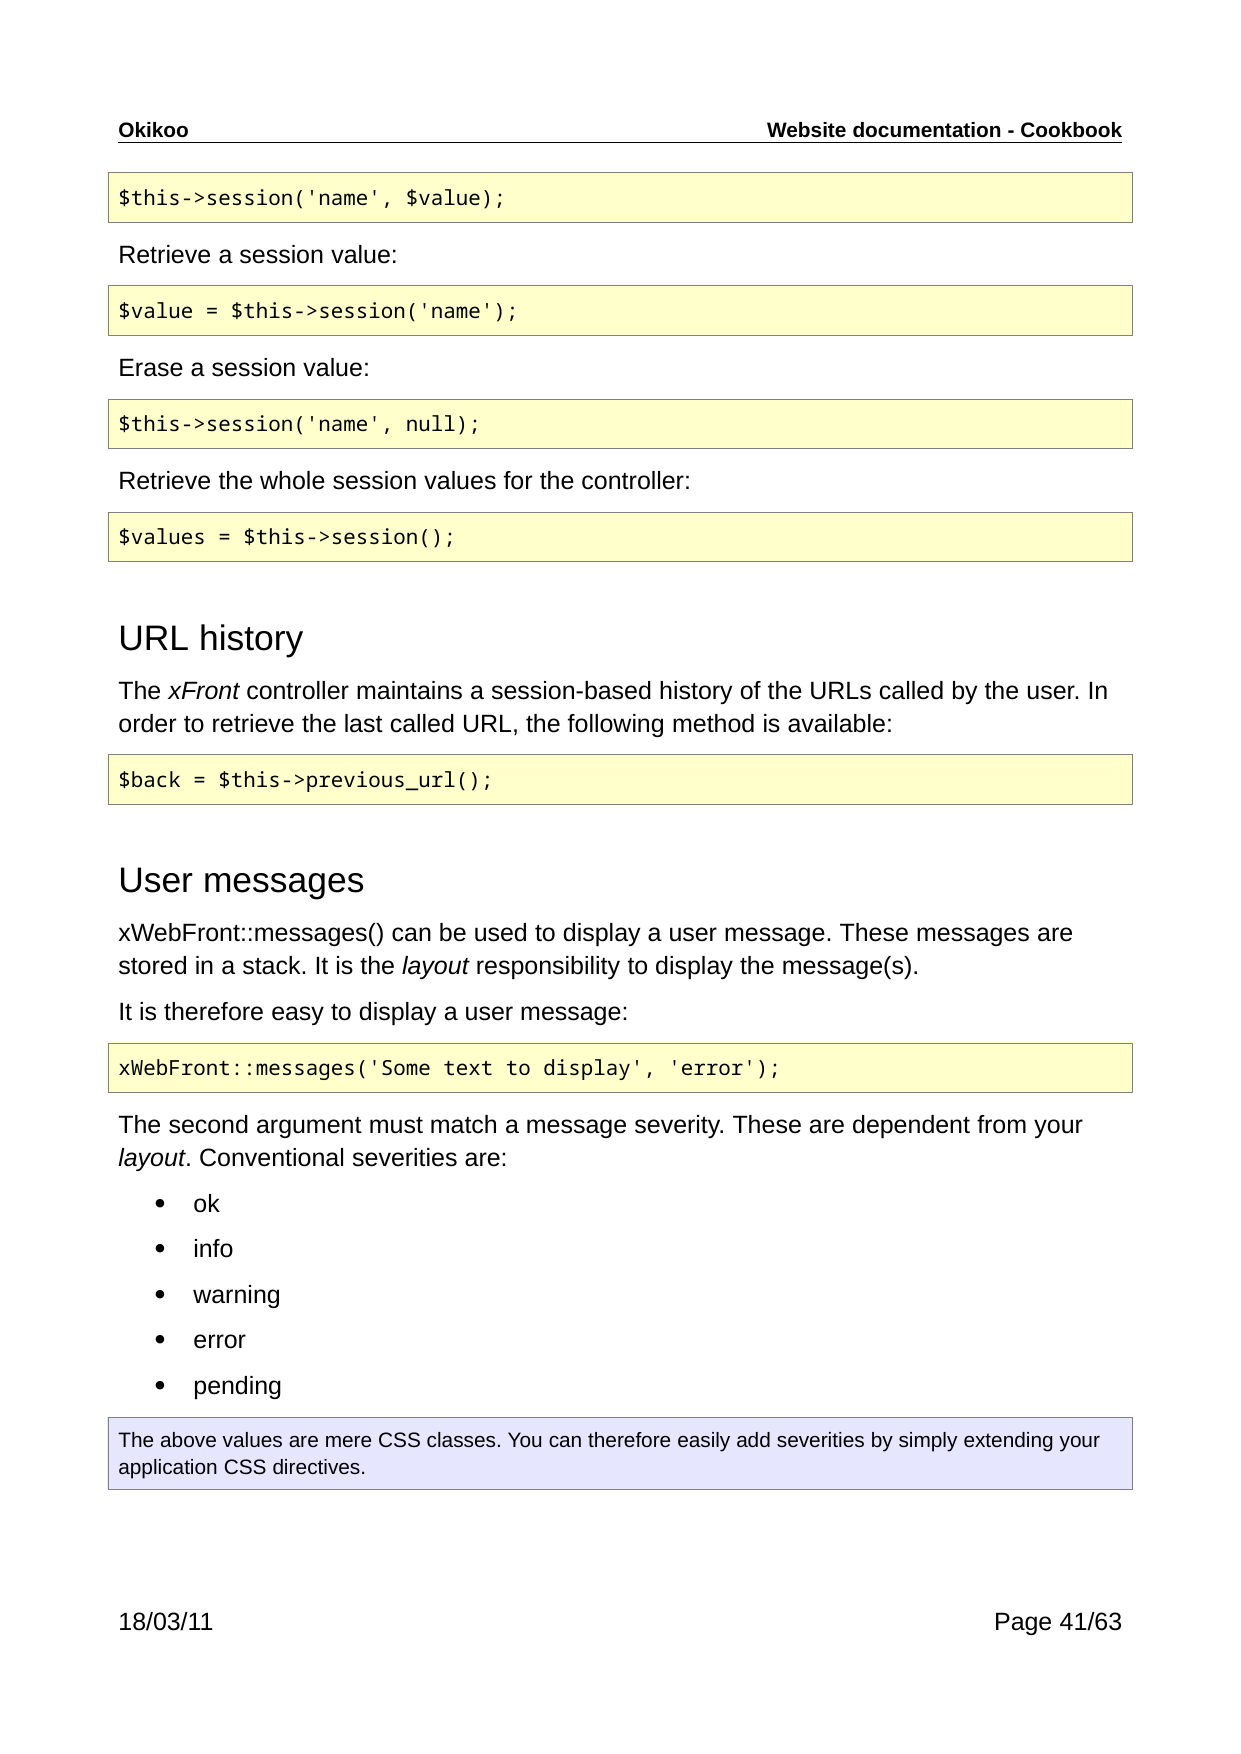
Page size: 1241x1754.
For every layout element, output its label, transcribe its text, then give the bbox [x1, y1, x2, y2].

text $this->session('name', null); [109, 400, 1132, 448]
text Erase a session value: [118, 353, 1122, 382]
subtitle User messages [118, 859, 1122, 900]
text The above values are mere CSS classes. You can therefore easily add severities by simply extending your application CSS directives. [109, 1418, 1132, 1489]
text $value = $this->session('name'); [109, 286, 1132, 335]
list ok [156, 1189, 1122, 1217]
subtitle URL history [118, 617, 1122, 658]
text It is therefore easy to display a user message: [118, 997, 1122, 1026]
list warning [156, 1280, 1122, 1309]
text $values = $this->session(); [109, 513, 1132, 561]
list pending [156, 1371, 1122, 1400]
text The second argument must match a message severity. These are dependent from your layout. Conventional severities are: [118, 1110, 1122, 1172]
text The xFront controller maintains a session-based history of the URLs called by the user. In order to retrieve the last called URL, the following method is available: [118, 676, 1122, 738]
text $back = $this->previous_url(); [109, 755, 1132, 804]
text xWebFront::messages('Some text to display', 'error'); [109, 1044, 1132, 1092]
text xWebFront::messages() can be used to display a user message. These messages are stored in a stack. It is the layout responsibility to display the message(s). [118, 918, 1122, 980]
text Retrieve a session value: [118, 240, 1122, 269]
text Retrieve the whole session values for the controller: [118, 466, 1122, 495]
list error [156, 1326, 1122, 1354]
list info [156, 1234, 1122, 1263]
text $this->session('name', $value); [109, 173, 1132, 222]
